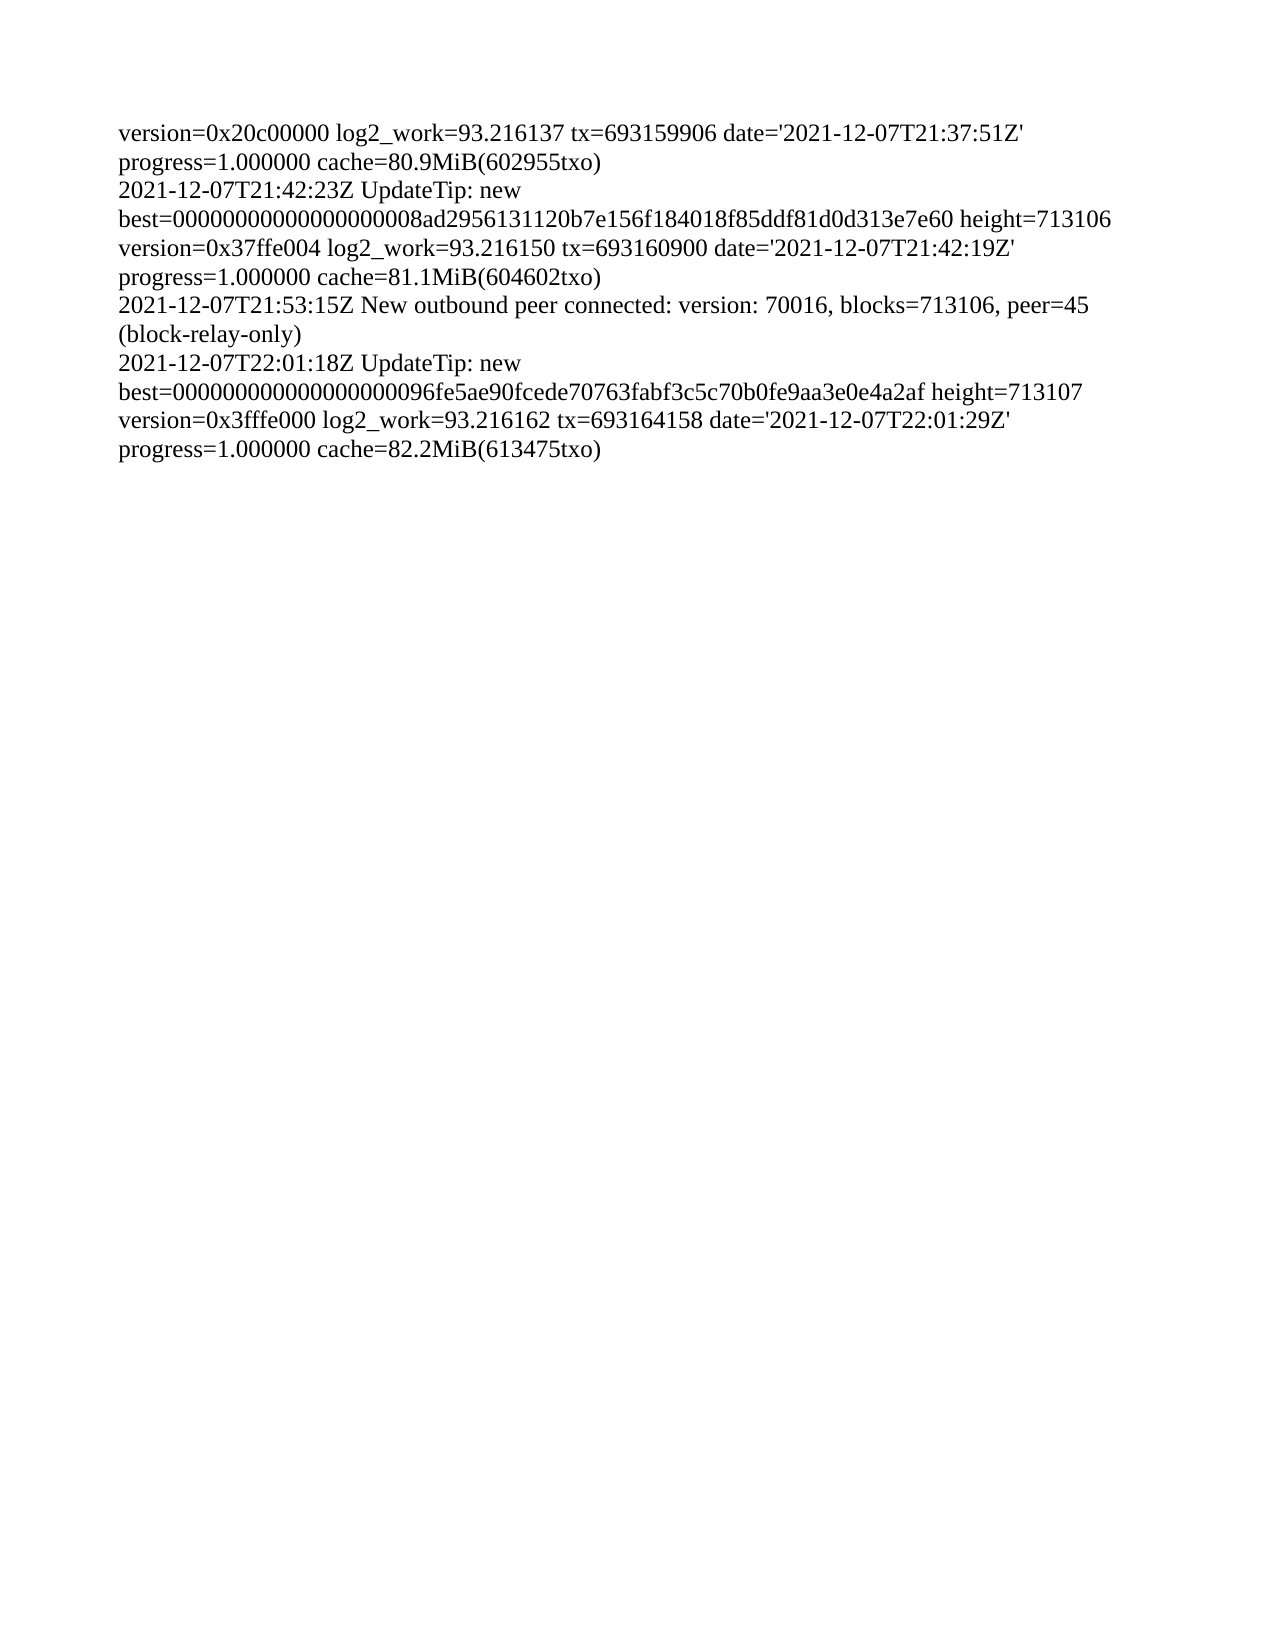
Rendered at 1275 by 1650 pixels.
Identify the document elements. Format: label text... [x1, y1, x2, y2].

text version=0x20c00000 log2_work=93.216137 tx=693159906 date='2021-12-07T21:37:51Z' progress=1.000000 cache=80.9MiB(602955txo) [118, 118, 1157, 176]
text 2021-12-07T22:01:18Z UpdateTip: new best=000000000000000000096fe5ae90fcede70763fabf3c5c70b0fe9aa3e0e4a2af height=713107 version=0x3fffe000 log2_work=93.216162 tx=693164158 date='2021-12-07T22:01:29Z' progress=1.000000 cache=82.2MiB(613475txo) [118, 348, 1157, 463]
text 2021-12-07T21:42:23Z UpdateTip: new best=00000000000000000008ad2956131120b7e156f184018f85ddf81d0d313e7e60 height=713106 version=0x37ffe004 log2_work=93.216150 tx=693160900 date='2021-12-07T21:42:19Z' progress=1.000000 cache=81.1MiB(604602txo) [118, 176, 1157, 291]
text 2021-12-07T21:53:15Z New outbound peer connected: version: 70016, blocks=713106, peer=45 (block-relay-only) [118, 291, 1157, 348]
